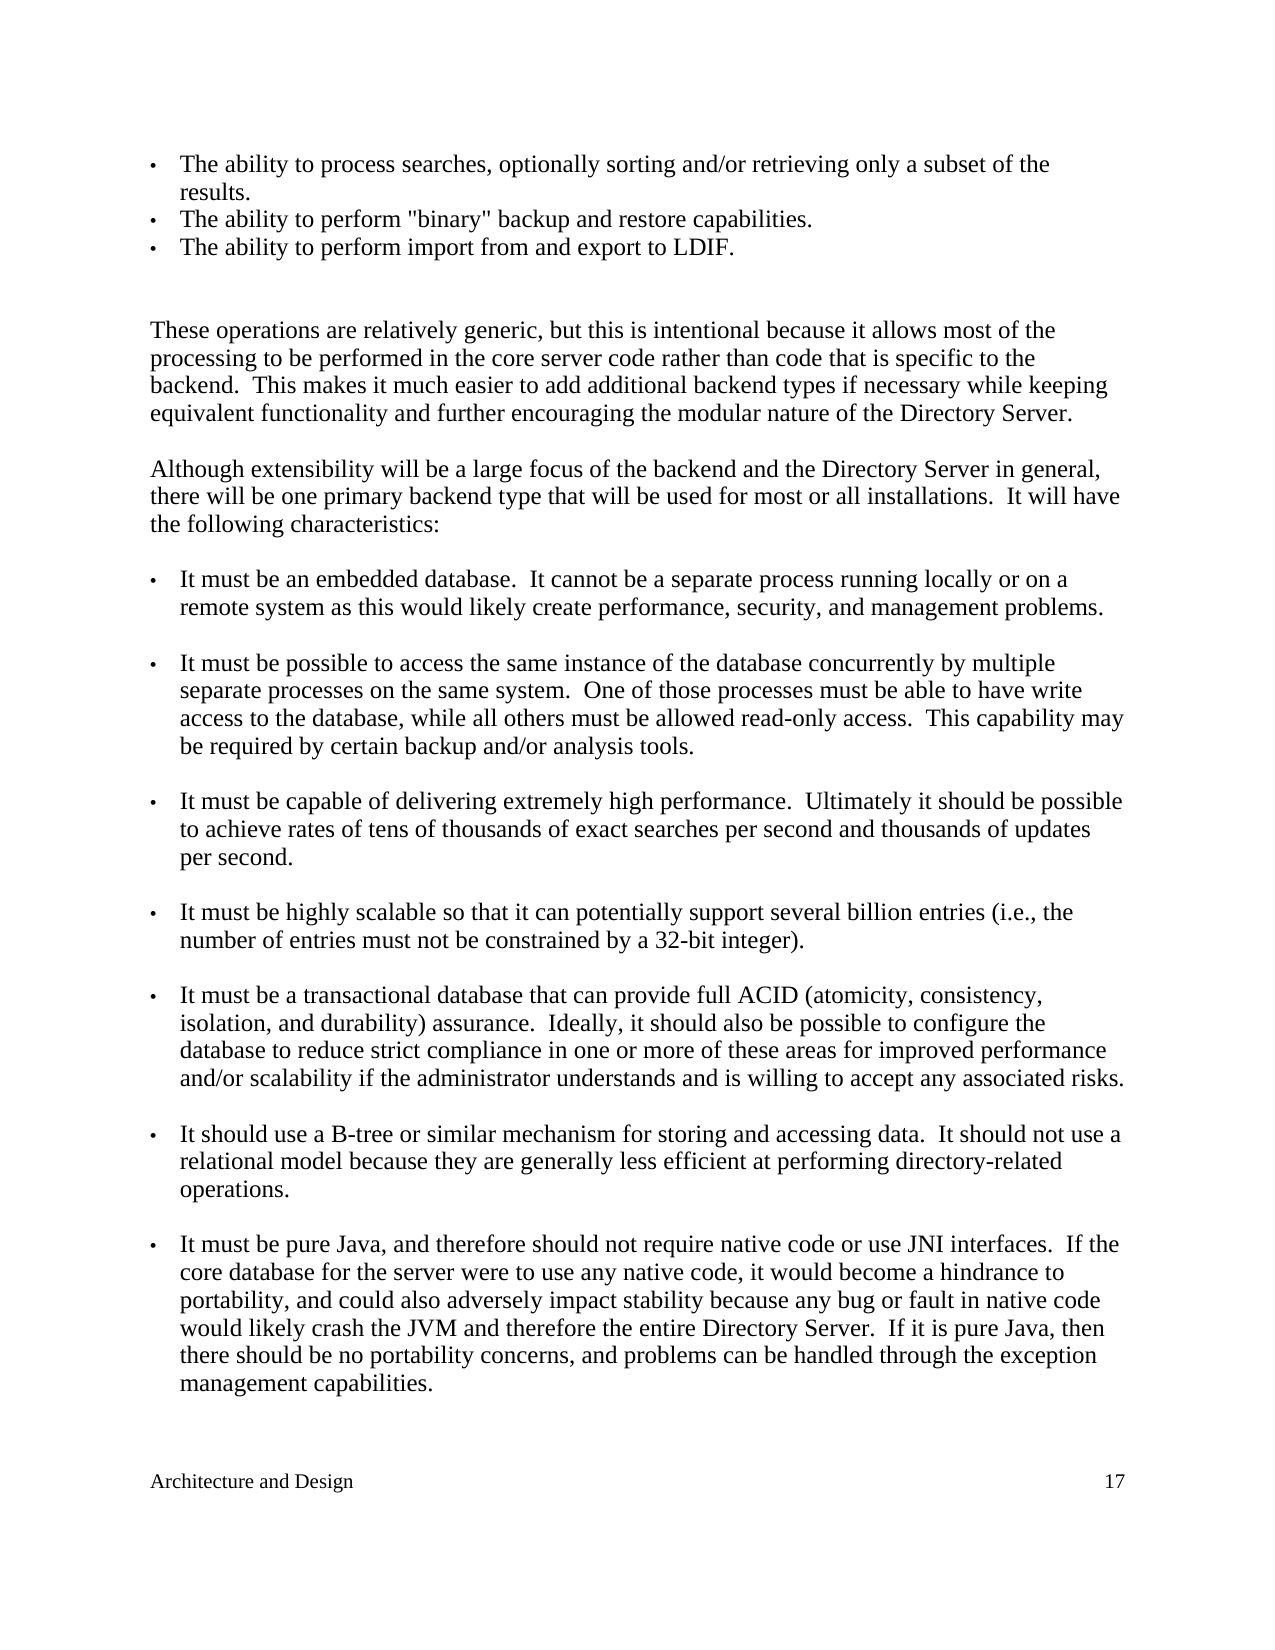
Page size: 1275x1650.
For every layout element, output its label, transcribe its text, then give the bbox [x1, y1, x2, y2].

list It must be pure Java, and therefore should not require native code or use JNI interfaces. If the core database for the server were to use any native code, it would become a hindrance to portability, and could also adversely impact stability because any bug or fault in native code would likely crash the JVM and therefore the entire Directory Server. If it is pure Java, then there should be no portability concerns, and problems can be handled through the exception management capabilities. [150, 1231, 1125, 1397]
list The ability to process searches, optionally sorting and/or retrieving only a subset of the results. [150, 150, 1125, 205]
list It must be capable of delivering extremely high performance. Ultimately it should be possible to achieve rates of tens of thousands of exact searches per second and thousands of updates per second. [150, 787, 1125, 870]
text Although extensibility will be a large focus of the backend and the Directory Server in general, there will be one primary backend type that will be used for most or all installations. It will have the following characteristics: [150, 455, 1125, 538]
list The ability to perform "binary" backup and restore capabilities. [150, 205, 1125, 233]
list The ability to perform import from and export to LDIF. [150, 233, 1125, 261]
list It should use a B-tree or similar mechanism for storing and accessing data. It should not use a relational model because they are generally less efficient at performing directory-related operations. [150, 1120, 1125, 1203]
list It must be highly scalable so that it can potentially support several billion entries (i.e., the number of entries must not be constrained by a 32-bit integer). [150, 898, 1125, 953]
list It must be an embedded database. It cannot be a separate process running locally or on a remote system as this would likely create performance, security, and management problems. [150, 566, 1125, 621]
text These operations are relatively generic, but this is intentional because it allows most of the processing to be performed in the core server code rather than code that is specific to the backend. This makes it much easier to add additional backend types if necessary while keeping equivalent functionality and further encouraging the modular nature of the Directory Server. [150, 316, 1125, 427]
list It must be possible to access the same instance of the database concurrently by multiple separate processes on the same system. One of those processes must be able to have write access to the database, while all others must be allowed read-only access. This capability may be required by certain backup and/or analysis tools. [150, 649, 1125, 759]
list It must be a transactional database that can provide full ACID (atomicity, consistency, isolation, and durability) assurance. Ideally, it should also be possible to configure the database to reduce strict compliance in one or more of these areas for improved performance and/or scalability if the administrator understands and is willing to accept any associated risks. [150, 981, 1125, 1092]
